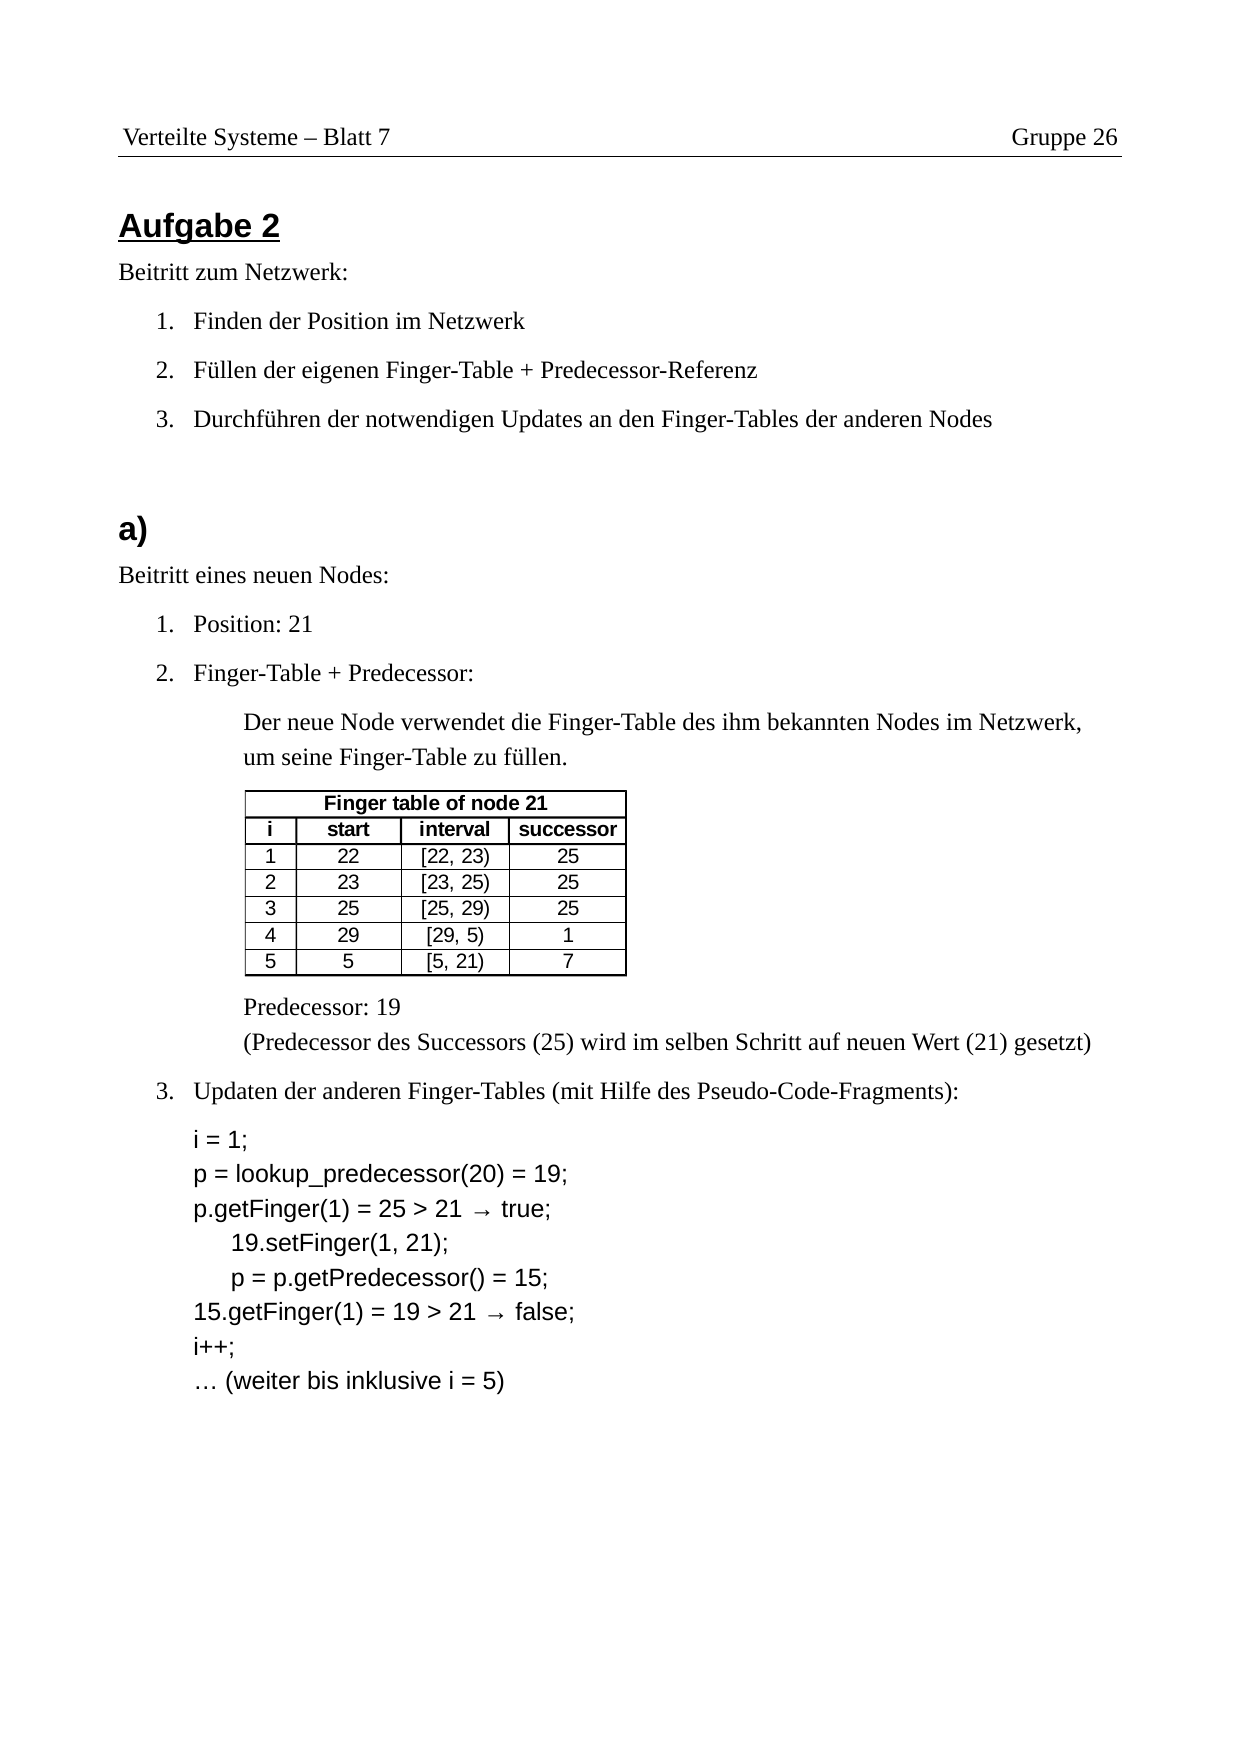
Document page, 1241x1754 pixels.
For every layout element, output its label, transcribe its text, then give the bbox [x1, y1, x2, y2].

list p.getFinger(1) = 25 > 21 → true; [156, 1194, 1122, 1222]
list um seine Finger-Table zu füllen. [193, 742, 1122, 770]
list 15.getFinger(1) = 19 > 21 → false; [156, 1297, 1122, 1326]
text Beitritt zum Netzwerk: [118, 257, 1122, 286]
list i = 1; [156, 1125, 1122, 1153]
list Füllen der eigenen Finger-Table + Predecessor-Referenz [156, 355, 1122, 384]
list i++; [156, 1332, 1122, 1360]
list Finden der Position im Netzwerk [156, 306, 1122, 335]
list Predecessor: 19 [193, 992, 1122, 1021]
list (Predecessor des Successors (25) wird im selben Schritt auf neuen Wert (21) gesetzt) [193, 1027, 1122, 1055]
list Updaten der anderen Finger-Tables (mit Hilfe des Pseudo-Code-Fragments): [156, 1076, 1122, 1104]
subtitle a) [118, 509, 1122, 547]
list Der neue Node verwendet die Finger-Table des ihm bekannten Nodes im Netzwerk, [193, 707, 1122, 736]
subtitle Aufgabe 2 [118, 206, 1122, 245]
list p = lookup_predecessor(20) = 19; [156, 1159, 1122, 1188]
list 19.setFinger(1, 21); [193, 1228, 1122, 1257]
list p = p.getPredecessor() = 15; [193, 1263, 1122, 1291]
list Finger-Table + Predecessor: [156, 658, 1122, 687]
list … (weiter bis inklusive i = 5) [156, 1366, 1122, 1395]
list Durchführen der notwendigen Updates an den Finger-Tables der anderen Nodes [156, 404, 1122, 433]
list Position: 21 [156, 609, 1122, 638]
text Beitritt eines neuen Nodes: [118, 560, 1122, 589]
